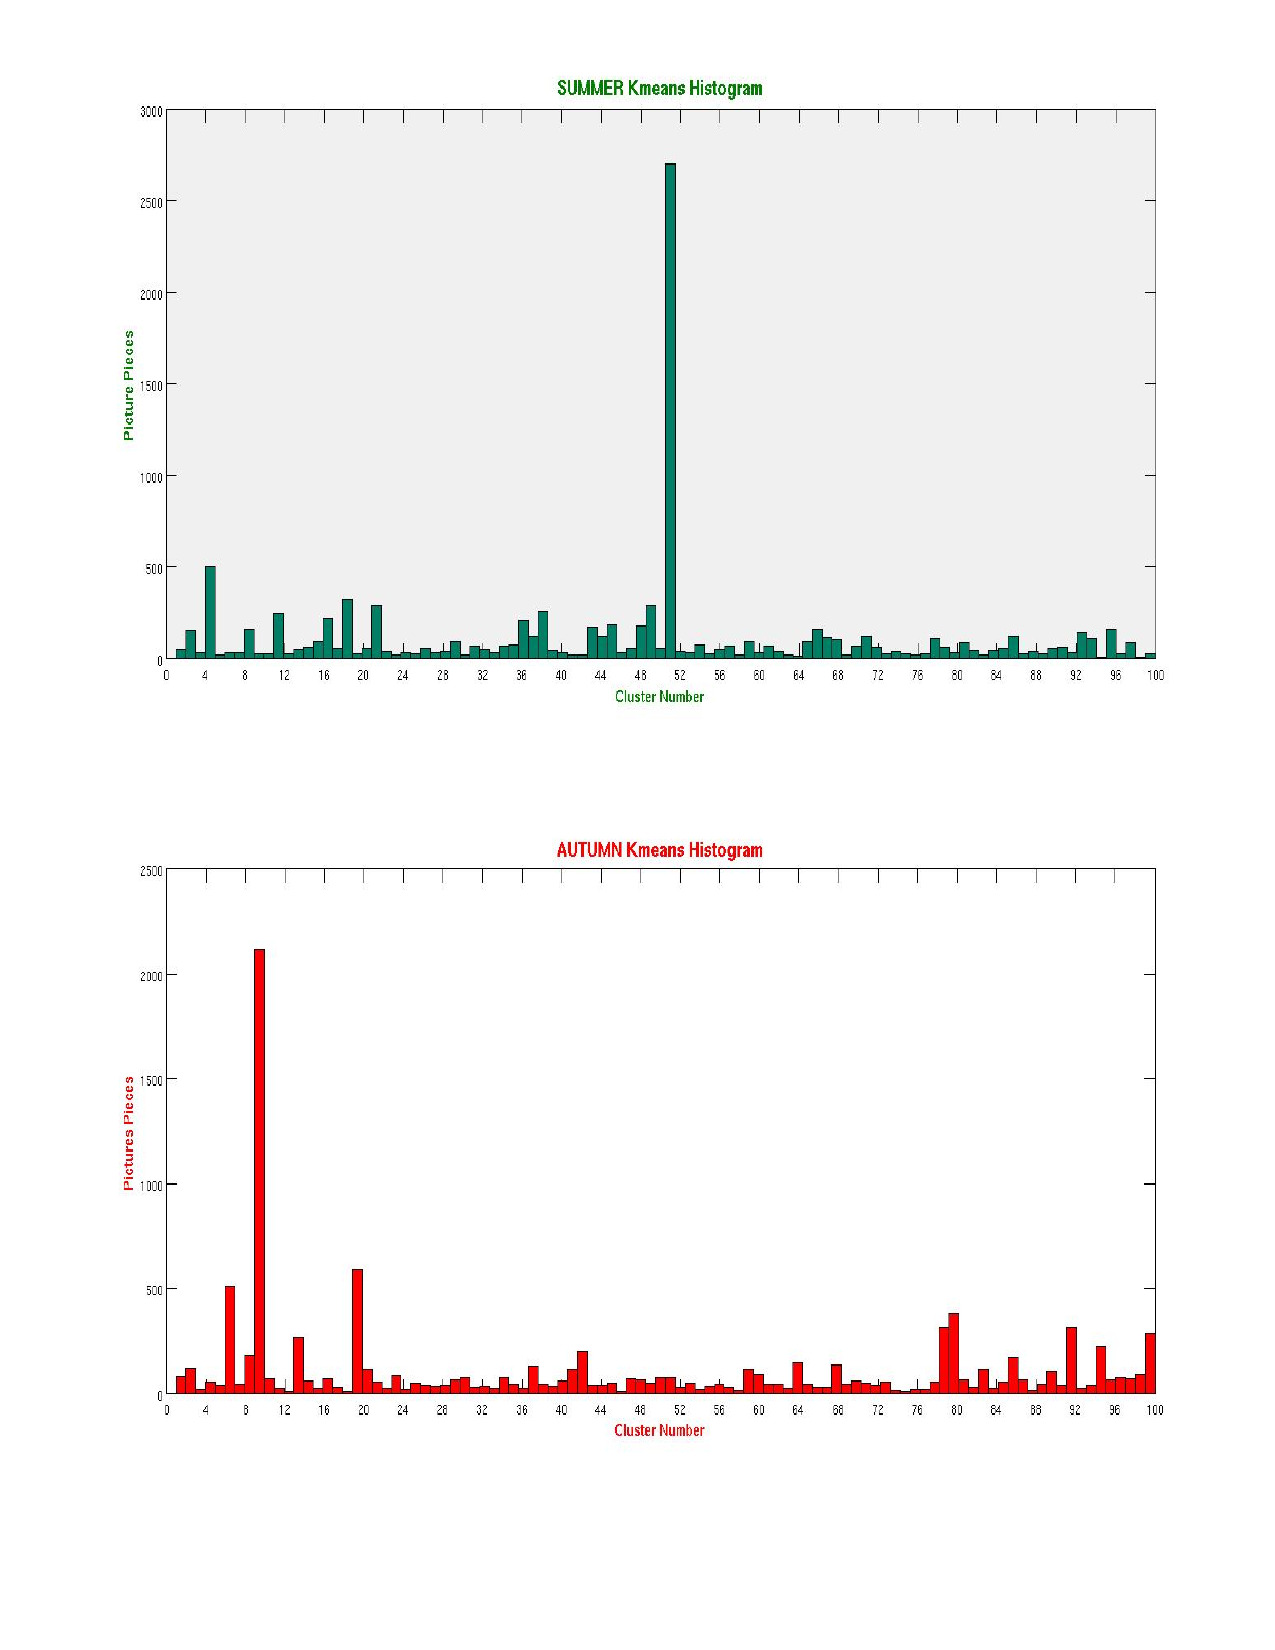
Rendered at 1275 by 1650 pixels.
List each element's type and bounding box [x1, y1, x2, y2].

picture [0, 822, 1275, 1464]
picture [0, 60, 1275, 732]
